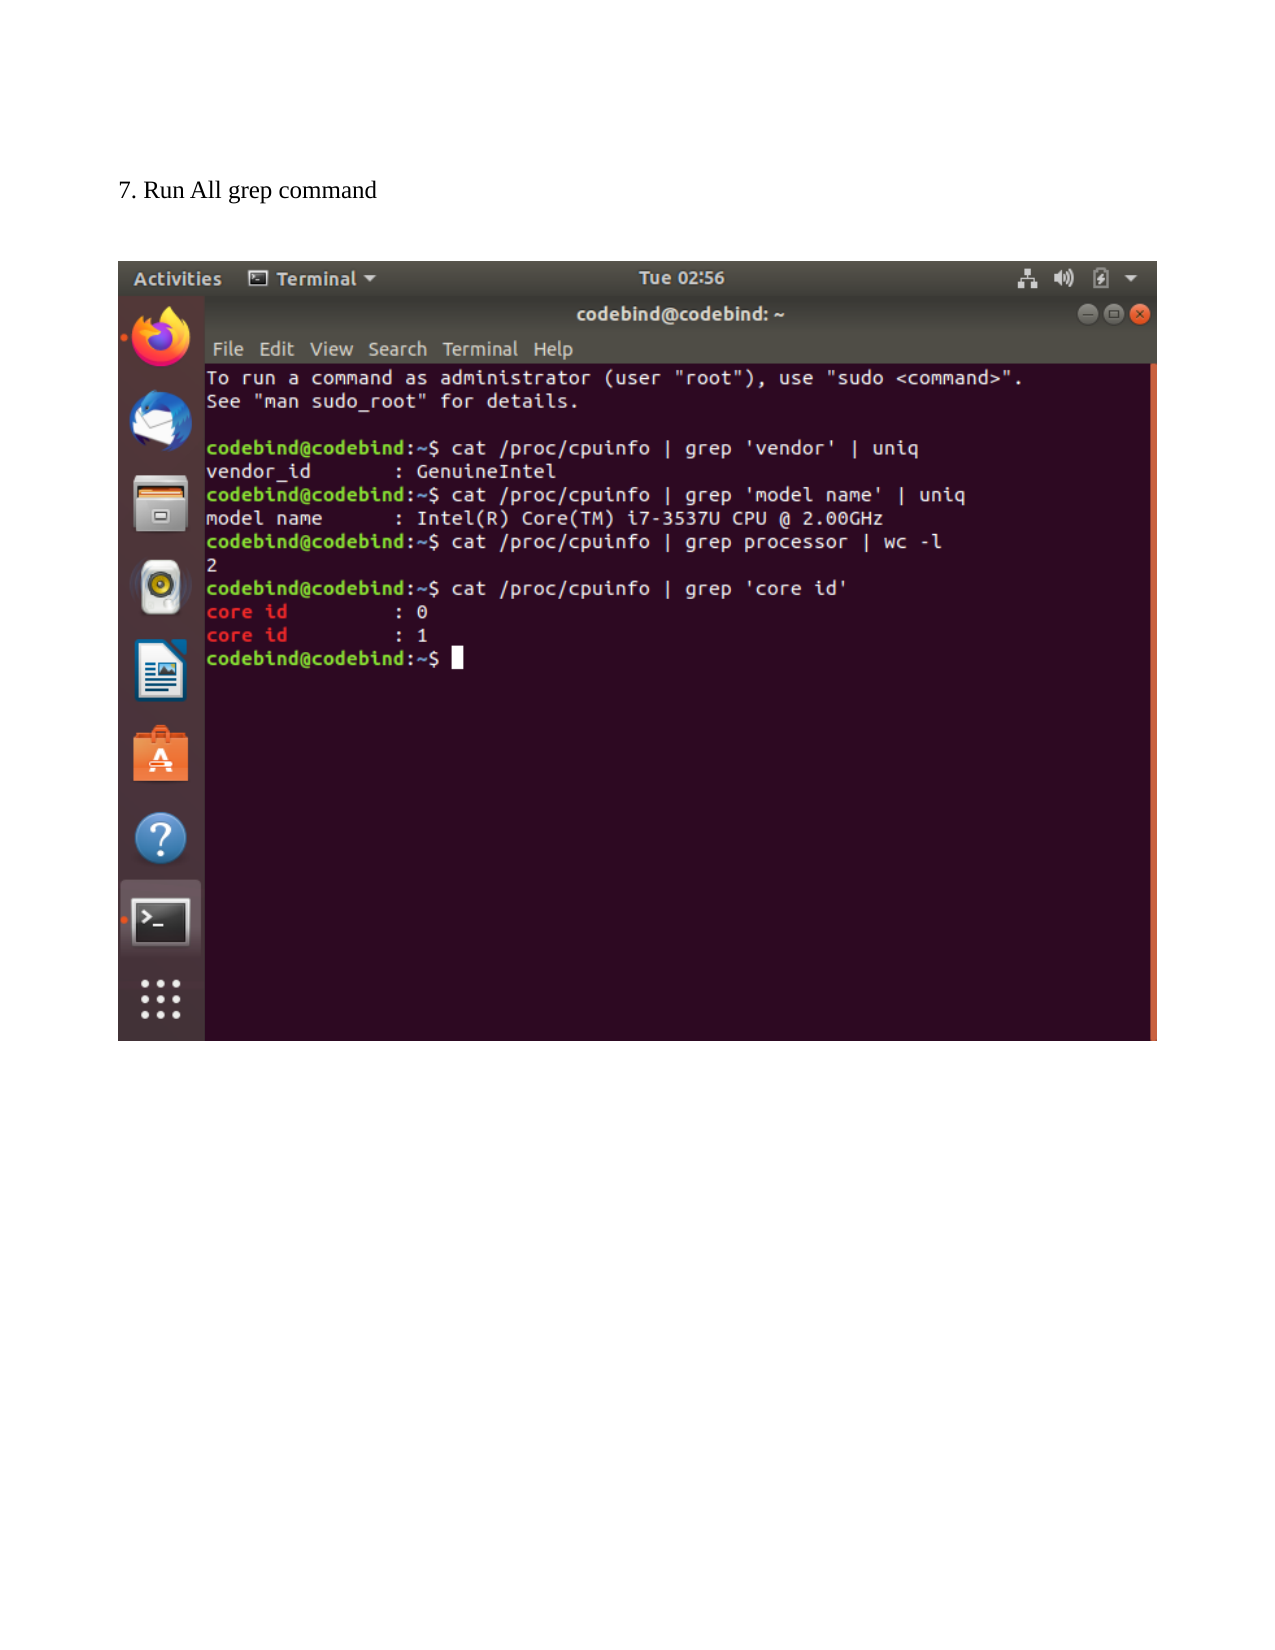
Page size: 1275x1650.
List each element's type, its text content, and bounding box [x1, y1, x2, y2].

text 7. Run All grep command [118, 176, 1157, 204]
picture [118, 261, 1157, 1041]
